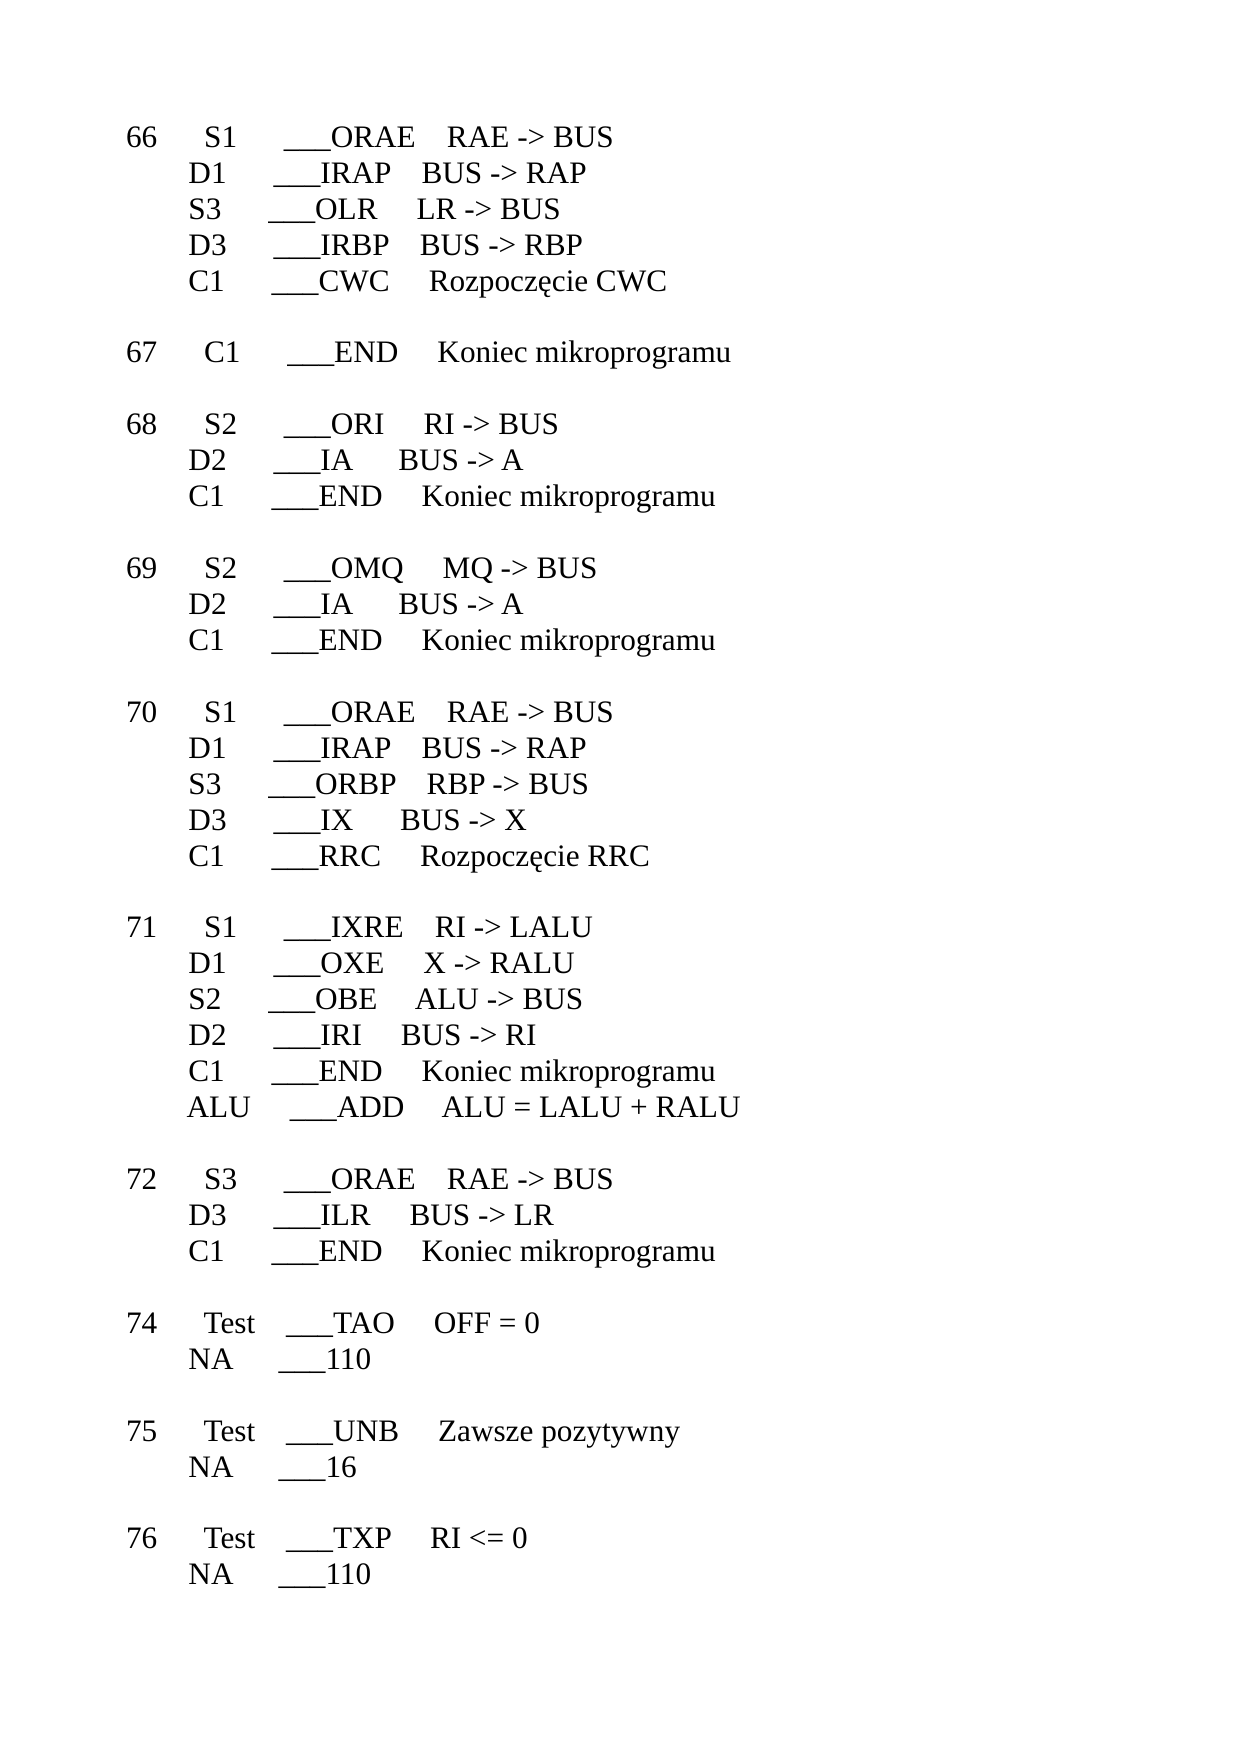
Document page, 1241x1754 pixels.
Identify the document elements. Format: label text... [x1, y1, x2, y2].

text C1 ___RRC Rozpoczęcie RRC [118, 837, 1122, 873]
text NA ___110 [118, 1340, 1122, 1376]
text 68 S2 ___ORI RI -> BUS [118, 406, 1122, 442]
text C1 ___END Koniec mikroprogramu [118, 477, 1122, 513]
text NA ___110 [118, 1556, 1122, 1592]
text D1 ___IRAP BUS -> RAP [118, 154, 1122, 190]
text D3 ___IX BUS -> X [118, 801, 1122, 837]
text S3 ___ORBP RBP -> BUS [118, 765, 1122, 801]
text 72 S3 ___ORAE RAE -> BUS [118, 1160, 1122, 1196]
text D2 ___IRI BUS -> RI [118, 1017, 1122, 1052]
text 74 Test ___TAO OFF = 0 [118, 1304, 1122, 1340]
text 69 S2 ___OMQ MQ -> BUS [118, 549, 1122, 585]
text 75 Test ___UNB Zawsze pozytywny [118, 1412, 1122, 1448]
text S2 ___OBE ALU -> BUS [118, 981, 1122, 1017]
text 67 C1 ___END Koniec mikroprogramu [118, 334, 1122, 370]
text C1 ___END Koniec mikroprogramu [118, 1052, 1122, 1088]
text D3 ___IRBP BUS -> RBP [118, 226, 1122, 262]
text D3 ___ILR BUS -> LR [118, 1196, 1122, 1232]
text C1 ___END Koniec mikroprogramu [118, 1232, 1122, 1268]
text ALU ___ADD ALU = LALU + RALU [118, 1088, 1122, 1124]
text S3 ___OLR LR -> BUS [118, 190, 1122, 226]
text C1 ___CWC Rozpoczęcie CWC [118, 262, 1122, 298]
text 76 Test ___TXP RI <= 0 [118, 1520, 1122, 1556]
text NA ___16 [118, 1448, 1122, 1484]
text D2 ___IA BUS -> A [118, 442, 1122, 477]
text 71 S1 ___IXRE RI -> LALU [118, 909, 1122, 945]
text D1 ___OXE X -> RALU [118, 945, 1122, 981]
text 66 S1 ___ORAE RAE -> BUS [118, 118, 1122, 154]
text D1 ___IRAP BUS -> RAP [118, 729, 1122, 765]
text D2 ___IA BUS -> A [118, 585, 1122, 621]
text C1 ___END Koniec mikroprogramu [118, 621, 1122, 657]
text 70 S1 ___ORAE RAE -> BUS [118, 693, 1122, 729]
